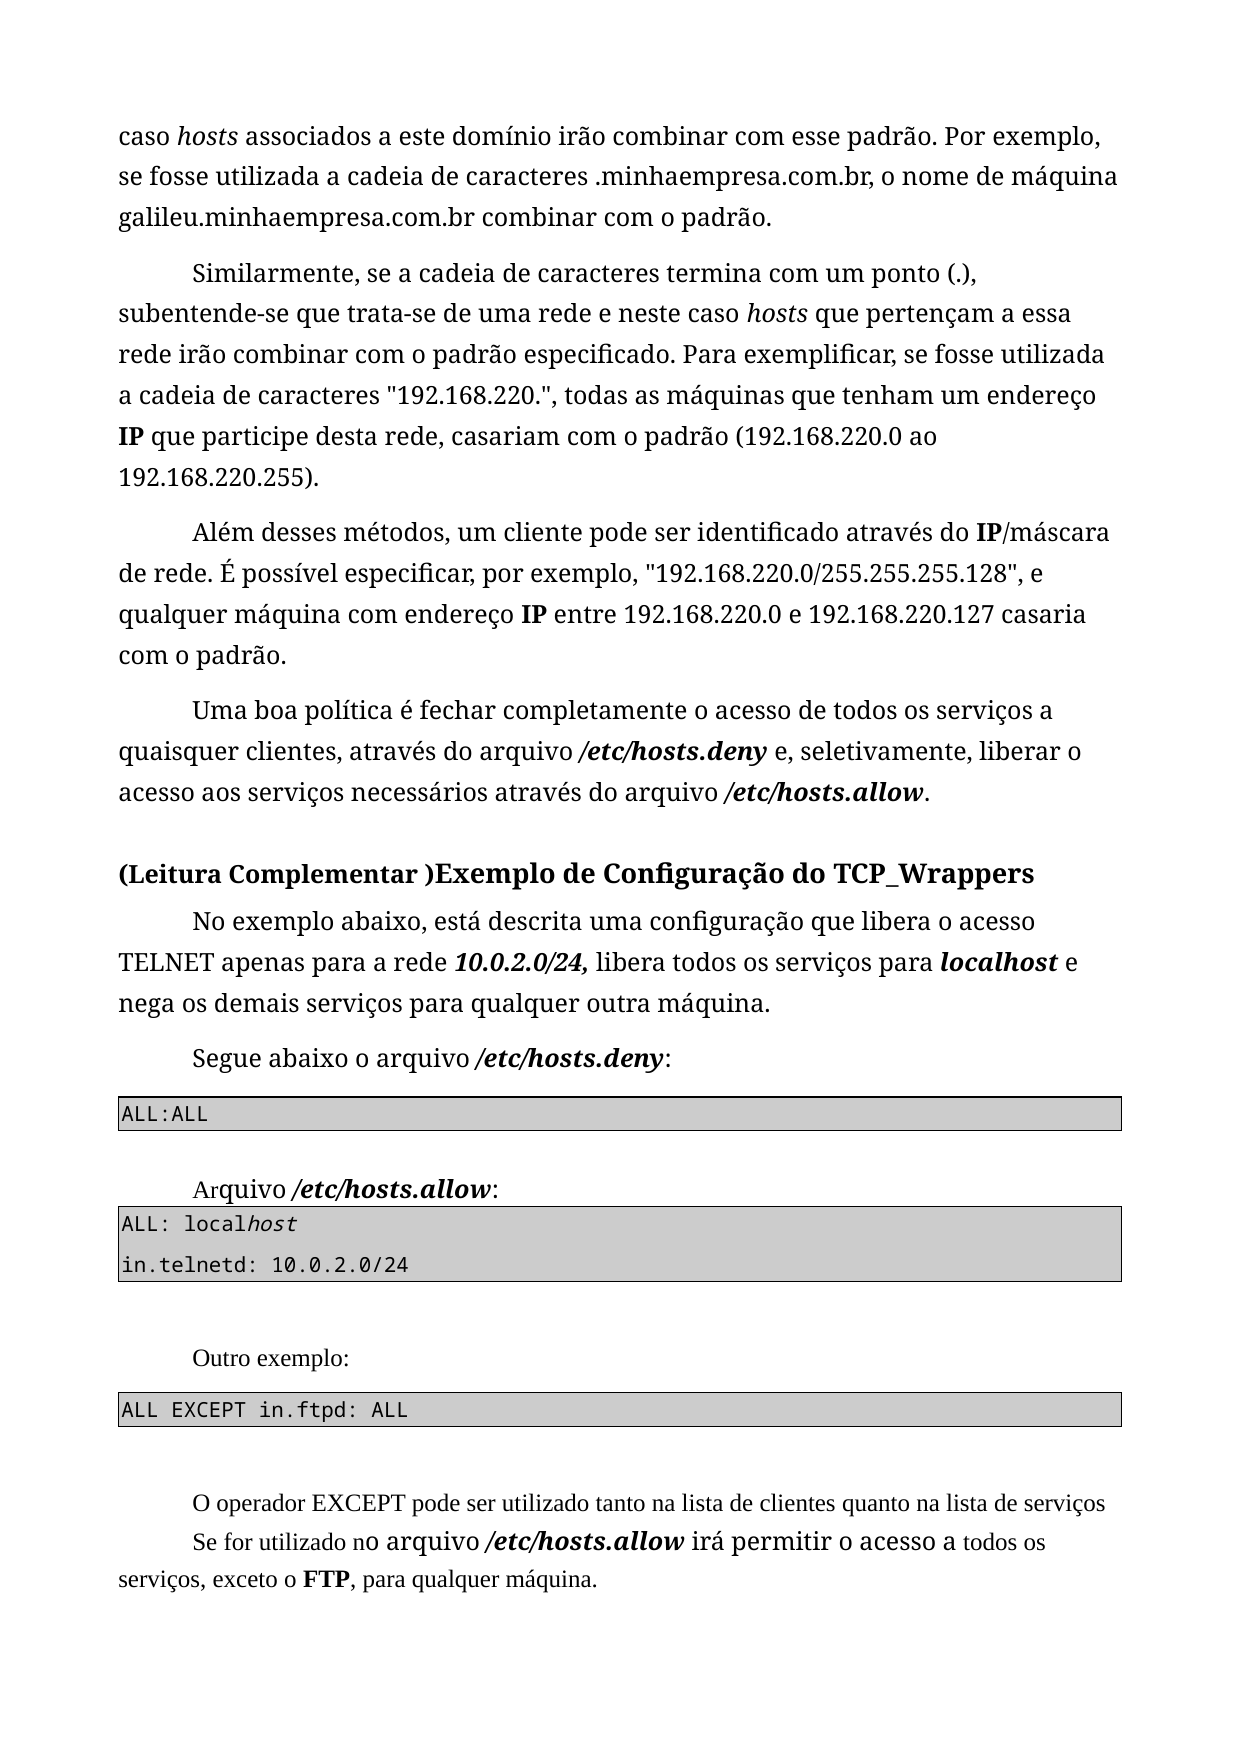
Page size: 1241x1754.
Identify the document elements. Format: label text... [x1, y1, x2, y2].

text Segue abaixo o arquivo /etc/hosts.deny: [118, 1041, 1122, 1075]
text Similarmente, se a cadeia de caracteres termina com um ponto (.), subentende-se que trata-se de uma rede e neste caso hosts que pertençam a essa rede irão combinar com o padrão especificado. Para exemplificar, se fosse utilizada a cadeia de caracteres "192.168.220.", todas as máquinas que tenham um endereço IP que participe desta rede, casariam com o padrão (192.168.220.0 ao 192.168.220.255). [118, 255, 1122, 493]
text O operador EXCEPT pode ser utilizado tanto na lista de clientes quanto na lista de serviços Se for utilizado no arquivo /etc/hosts.allow irá permitir o acesso a todos os serviços, exceto o FTP, para qualquer máquina. [118, 1488, 1122, 1592]
text ALL EXCEPT in.ftpd: ALL [119, 1393, 1121, 1426]
text Uma boa política é fechar completamente o acesso de todos os serviços a quaisquer clientes, através do arquivo /etc/hosts.deny e, seletivamente, liberar o acesso aos serviços necessários através do arquivo /etc/hosts.allow. [118, 693, 1122, 808]
text ALL:ALL [119, 1098, 1121, 1130]
text Arquivo /etc/hosts.allow: [118, 1172, 1122, 1206]
subtitle (Leitura Complementar )Exemplo de Configuração do TCP_Wrappers [118, 854, 1122, 891]
text ALL: localhost [119, 1207, 1121, 1238]
text Além desses métodos, um cliente pode ser identificado através do IP/máscara de rede. É possível especificar, por exemplo, "192.168.220.0/255.255.255.128", e qualquer máquina com endereço IP entre 192.168.220.0 e 192.168.220.127 casaria com o padrão. [118, 515, 1122, 671]
text caso hosts associados a este domínio irão combinar com esse padrão. Por exemplo, se fosse utilizada a cadeia de caracteres .minhaempresa.com.br, o nome de máquina galileu.minhaempresa.com.br combinar com o padrão. [118, 118, 1122, 234]
text No exemplo abaixo, está descrita uma configuração que libera o acesso TELNET apenas para a rede 10.0.2.0/24, libera todos os serviços para localhost e nega os demais serviços para qualquer outra máquina. [118, 904, 1122, 1019]
text in.telnetd: 10.0.2.0/24 [119, 1247, 1121, 1281]
text Outro exemplo: [118, 1343, 1122, 1372]
